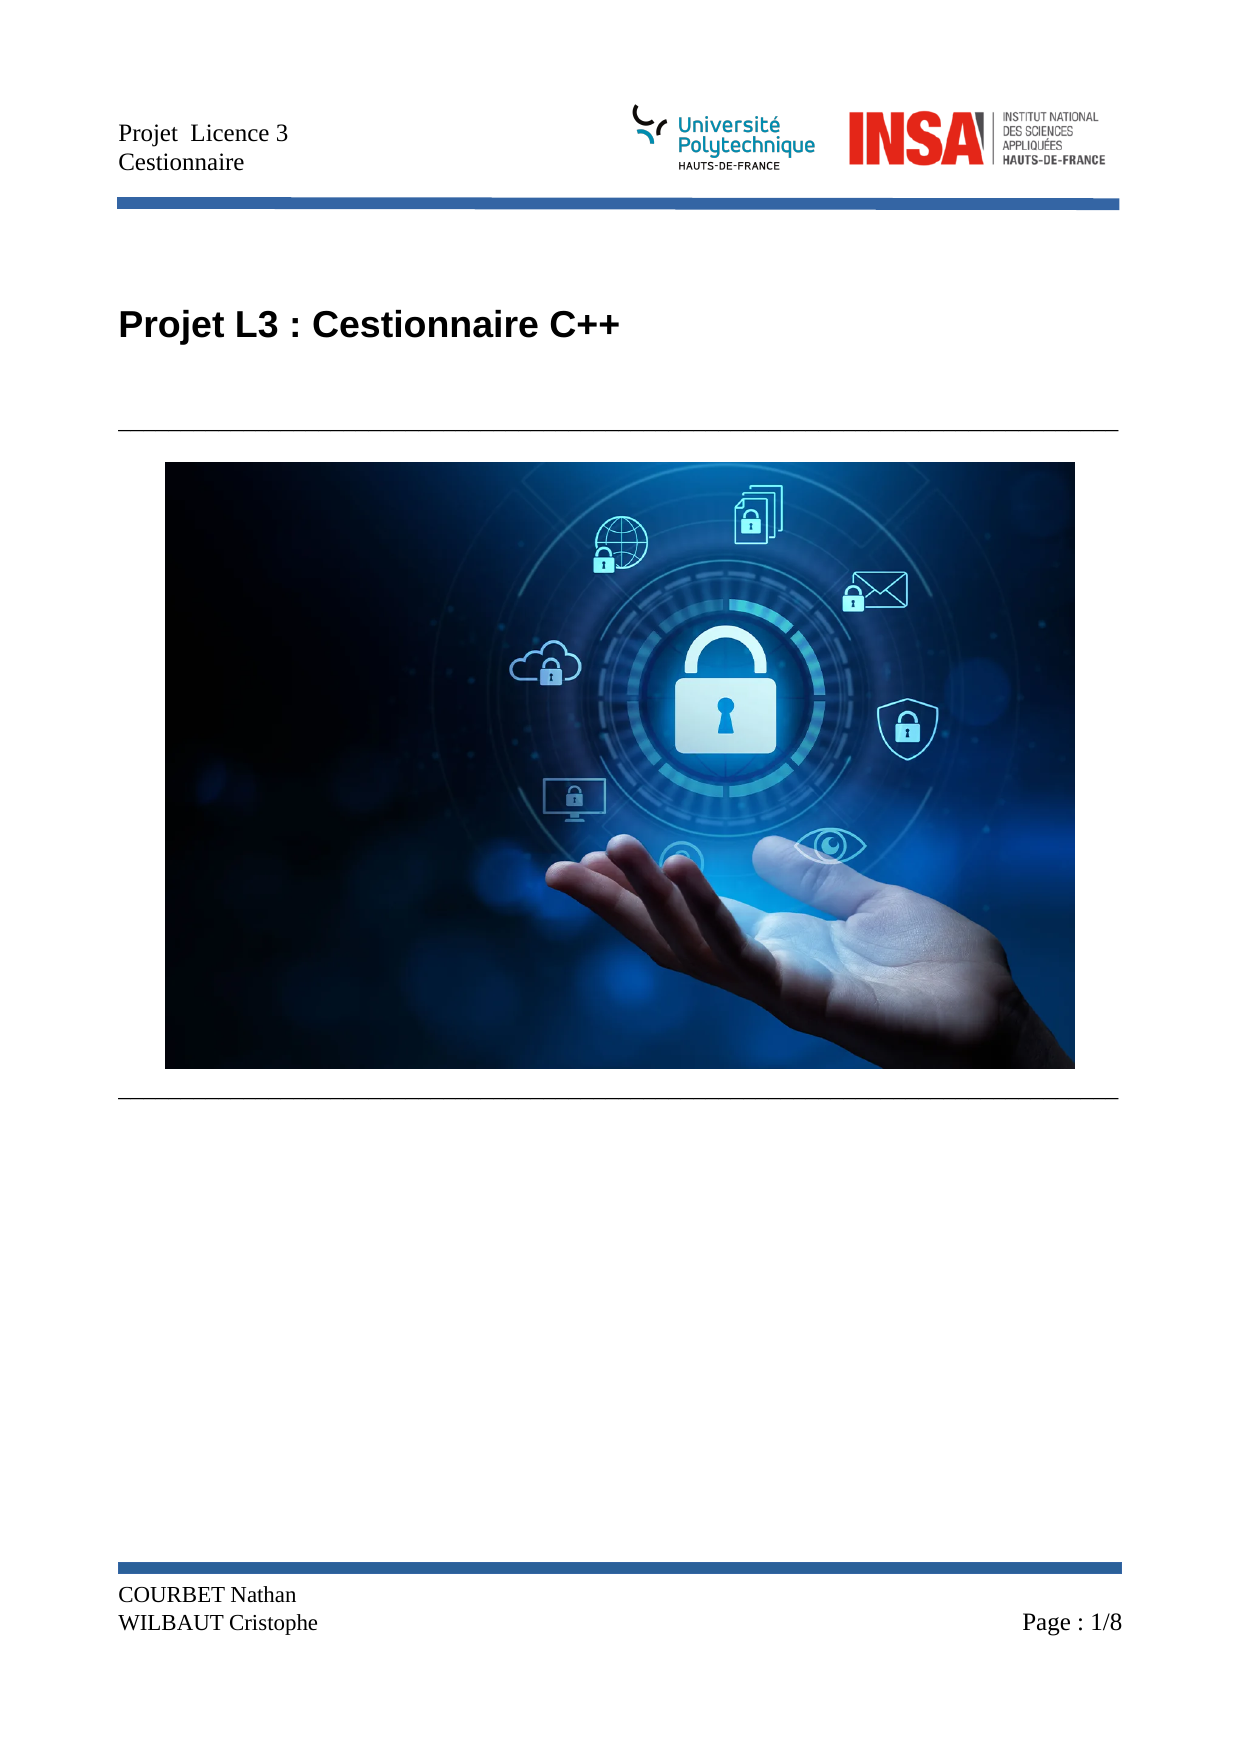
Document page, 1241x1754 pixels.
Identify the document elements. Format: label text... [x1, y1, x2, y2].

picture [622, 94, 825, 181]
subtitle Projet L3 : Cestionnaire C++ [118, 259, 1122, 345]
text ________________________________________________________________________________ [118, 453, 1122, 1102]
text ________________________________________________________________________________ [118, 405, 1122, 434]
picture [165, 462, 1075, 1069]
picture [832, 96, 1113, 180]
